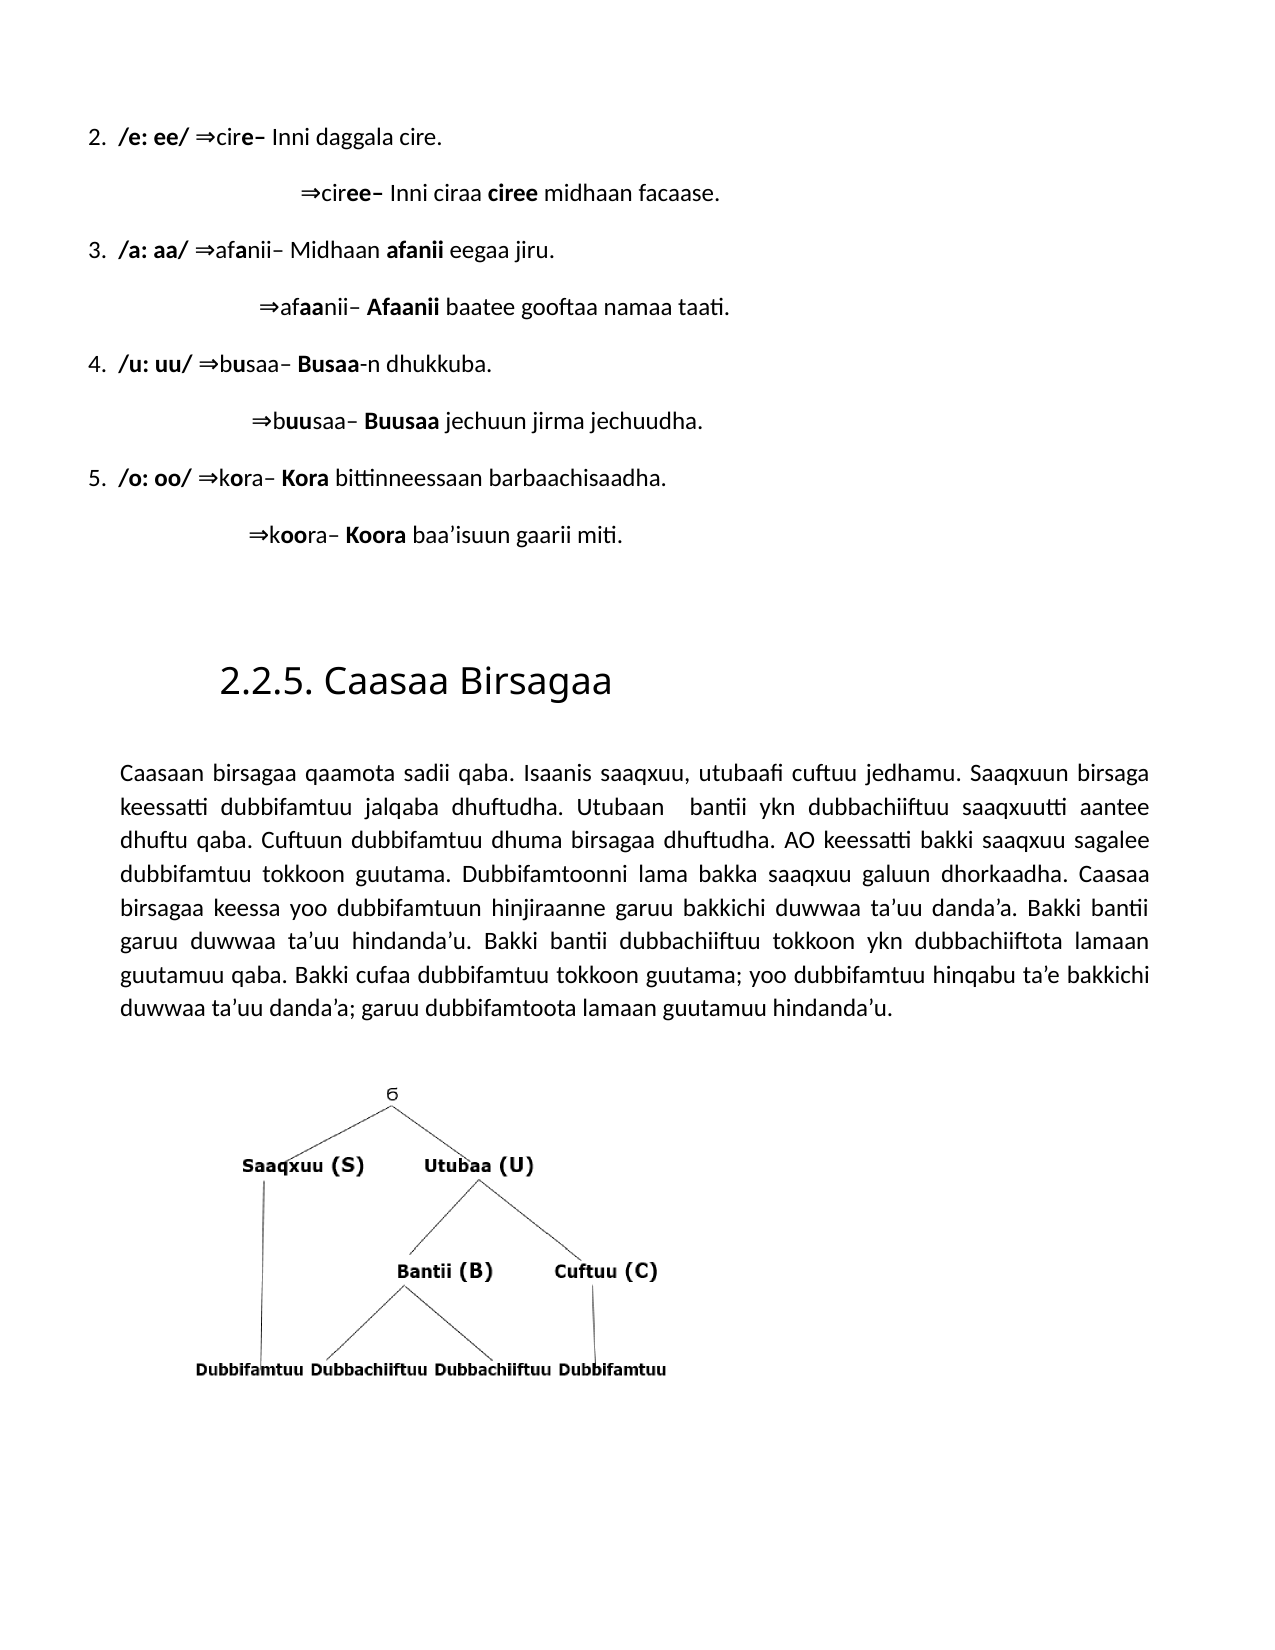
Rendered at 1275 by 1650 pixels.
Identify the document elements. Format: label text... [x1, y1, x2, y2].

text ⇒buusaa– Buusaa jechuun jirma jechuudha. [118, 402, 1157, 437]
list /e: ee/ ⇒cire– Inni daggala cire. [88, 118, 1151, 152]
subtitle 2.2.5. Caasaa Birsagaa [117, 654, 1157, 705]
text ⇒afaanii– Afaanii baatee gooftaa namaa taati. [118, 289, 1157, 323]
list /o: oo/ ⇒kora– Kora bittinneessaan barbaachisaadha. [88, 459, 1151, 493]
picture [125, 1045, 757, 1451]
text ⇒ciree– Inni ciraa ciree midhaan facaase. [118, 175, 1157, 209]
text Caasaan birsagaa qaamota sadii qaba. Isaanis saaqxuu, utubaafi cuftuu jedhamu. Saaqxuun birsaga keessatti dubbifamtuu jalqaba dhuftudha. Utubaan bantii ykn dubbachiiftuu saaqxuutti aantee dhuftu qaba. Cuftuun dubbifamtuu dhuma birsagaa dhuftudha. AO keessatti bakki saaqxuu sagalee dubbifamtuu tokkoon guutama. Dubbifamtoonni lama bakka saaqxuu galuun dhorkaadha. Caasaa birsagaa keessa yoo dubbifamtuun hinjiraanne garuu bakkichi duwwaa ta’uu danda’a. Bakki bantii garuu duwwaa ta’uu hindanda’u. Bakki bantii dubbachiiftuu tokkoon ykn dubbachiiftota lamaan guutamuu qaba. Bakki cufaa dubbifamtuu tokkoon guutama; yoo dubbifamtuu hinqabu ta’e bakkichi duwwaa ta’uu danda’a; garuu dubbifamtoota lamaan guutamuu hindanda’u. [120, 757, 1151, 1023]
list /u: uu/ ⇒busaa– Busaa-n dhukkuba. [88, 346, 1151, 380]
list /a: aa/ ⇒afanii– Midhaan afanii eegaa jiru. [88, 232, 1151, 266]
text ⇒koora– Koora baa’isuun gaarii miti. [118, 516, 1157, 550]
